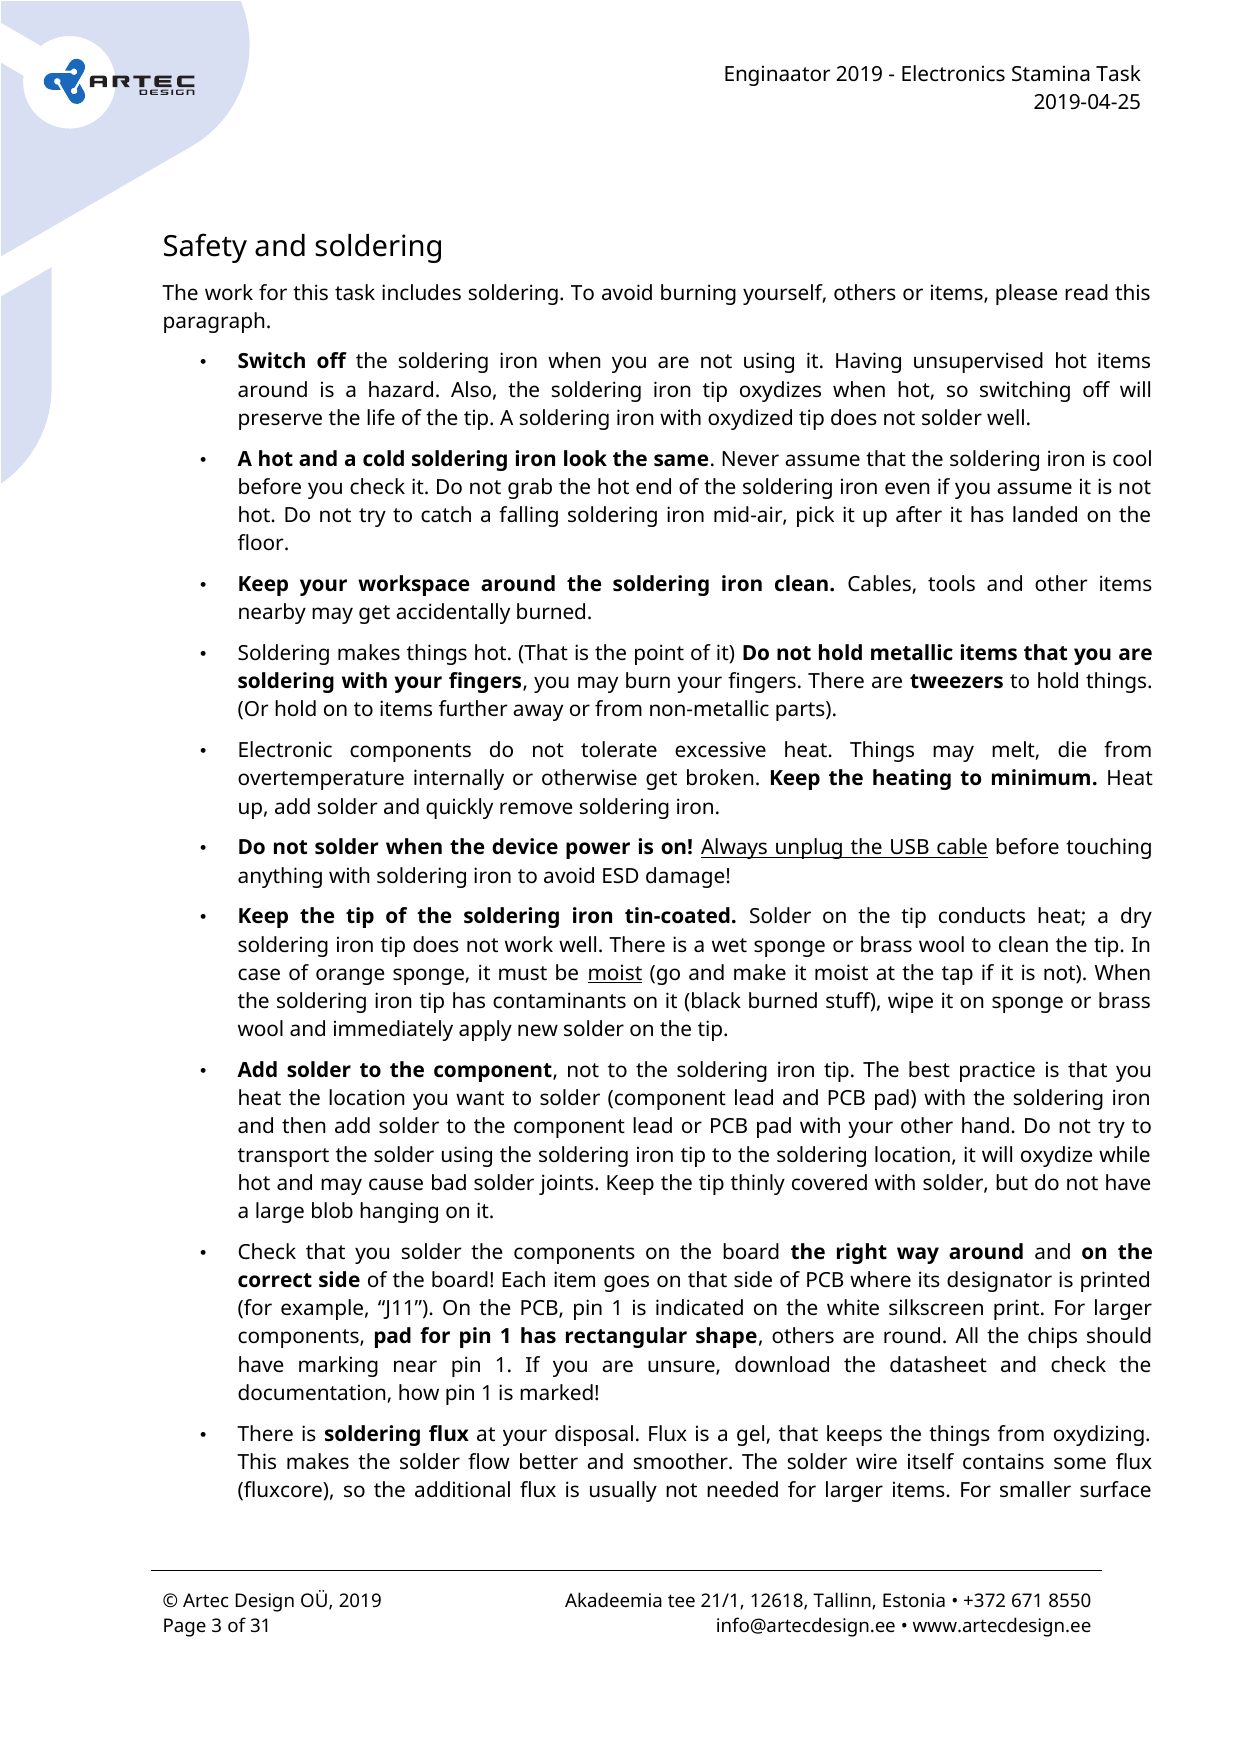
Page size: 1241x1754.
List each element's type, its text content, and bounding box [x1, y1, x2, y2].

list There is soldering flux at your disposal. Flux is a gel, that keeps the things from oxydizing. This makes the solder flow better and smoother. The solder wire itself contains some flux (fluxcore), so the additional flux is usually not needed for larger items. For smaller surface [200, 1419, 1153, 1503]
list Electronic components do not tolerate excessive heat. Things may melt, die from overtemperature internally or otherwise get broken. Keep the heating to minimum. Heat up, add solder and quickly remove soldering iron. [200, 735, 1153, 820]
list Add solder to the component, not to the soldering iron tip. The best practice is that you heat the location you want to solder (component lead and PCB pad) with the soldering iron and then add solder to the component lead or PCB pad with your other hand. Do not try to transport the solder using the soldering iron tip to the soldering location, it will oxydize while hot and may cause bad solder joints. Keep the tip thinly covered with solder, but do not have a large blob hanging on it. [200, 1055, 1153, 1224]
list Soldering makes things hot. (That is the point of it) Do not hold metallic items that you are soldering with your fingers, you may burn your fingers. There are tweezers to hold things. (Or hold on to items further away or from non-metallic parts). [200, 638, 1153, 723]
list Do not solder when the device power is on! Always unplug the USB cable before touching anything with soldering iron to avoid ESD damage! [200, 832, 1153, 889]
list Keep the tip of the soldering iron tin-coated. Solder on the tip conducts heat; a dry soldering iron tip does not work well. There is a wet sponge or brass wool to clean the tip. In case of orange sponge, it must be moist (go and make it moist at the tap if it is not). When the soldering iron tip has contaminants on it (black burned stuff), wipe it on sponge or brass wool and immediately apply new solder on the tip. [200, 901, 1153, 1043]
list A hot and a cold soldering iron look the same. Never assume that the soldering iron is cool before you check it. Do not grab the hot end of the soldering iron even if you assume it is not hot. Do not try to catch a falling soldering iron mid-air, pick it up after it has landed on the floor. [200, 444, 1153, 557]
list Check that you solder the components on the board the right way around and on the correct side of the board! Each item goes on that side of PCB where its designator is printed (for example, “J11”). On the PCB, pin 1 is indicated on the white silkscreen print. For larger components, pad for pin 1 has rectangular shape, others are round. All the chips should have marking near pin 1. If you are unsure, download the datasheet and check the documentation, how pin 1 is marked! [200, 1237, 1153, 1406]
list Keep your workspace around the soldering iron clean. Cables, tools and other items nearby may get accidentally burned. [200, 569, 1153, 626]
list Switch off the soldering iron when you are not using it. Having unsupervised hot items around is a hazard. Also, the soldering iron tip oxydizes when hot, so switching off will preserve the life of the tip. A soldering iron with oxydized tip does not solder well. [200, 347, 1153, 431]
text The work for this task includes soldering. To avoid burning yourself, others or items, please read this paragraph. [162, 278, 1153, 334]
subtitle Safety and soldering [162, 225, 1153, 265]
